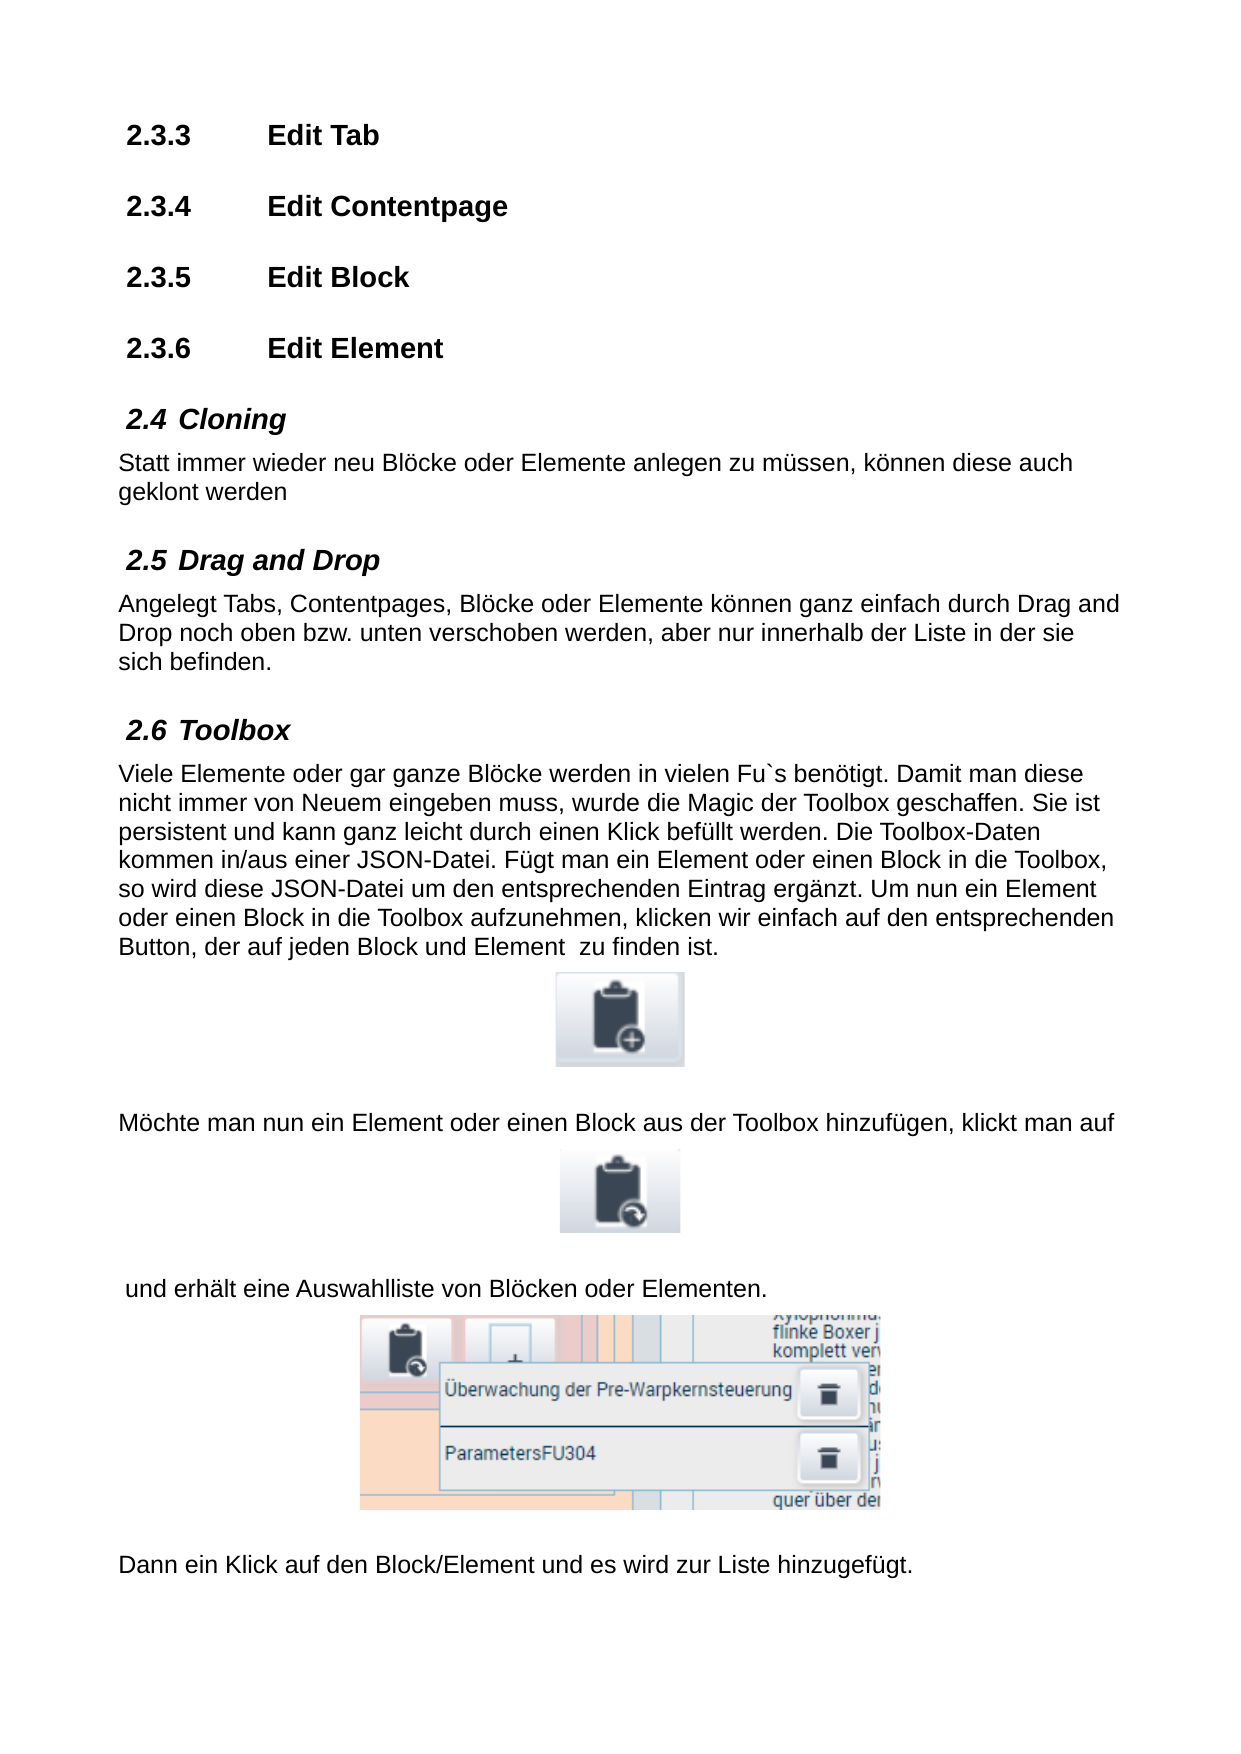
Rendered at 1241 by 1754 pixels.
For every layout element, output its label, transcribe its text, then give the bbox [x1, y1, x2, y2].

text Viele Elemente oder gar ganze Blöcke werden in vielen Fu`s benötigt. Damit man diese nicht immer von Neuem eingeben muss, wurde die Magic der Toolbox geschaffen. Sie ist persistent und kann ganz leicht durch einen Klick befüllt werden. Die Toolbox-Daten kommen in/aus einer JSON-Datei. Fügt man ein Element oder einen Block in die Toolbox, so wird diese JSON-Datei um den entsprechenden Eintrag ergänzt. Um nun ein Element oder einen Block in die Toolbox aufzunehmen, klicken wir einfach auf den entsprechenden Button, der auf jeden Block und Element zu finden ist. [118, 759, 1122, 960]
subtitle Cloning [118, 402, 1122, 436]
text Statt immer wieder neu Blöcke oder Elemente anlegen zu müssen, können diese auch geklont werden [118, 448, 1122, 506]
subtitle Edit Contentpage [118, 189, 1122, 223]
text Dann ein Klick auf den Block/Element und es wird zur Liste hinzugefügt. [118, 1550, 1122, 1579]
text und erhält eine Auswahlliste von Blöcken oder Elementen. [118, 1274, 1122, 1302]
subtitle Edit Element [118, 331, 1122, 365]
text Möchte man nun ein Element oder einen Block aus der Toolbox hinzufügen, klickt man auf [118, 1108, 1122, 1137]
subtitle Edit Block [118, 260, 1122, 294]
subtitle Toolbox [118, 713, 1122, 747]
text Angelegt Tabs, Contentpages, Blöcke oder Elemente können ganz einfach durch Drag and Drop noch oben bzw. unten verschoben werden, aber nur innerhalb der Liste in der sie sich befinden. [118, 589, 1122, 676]
subtitle Edit Tab [118, 118, 1122, 152]
subtitle Drag and Drop [118, 543, 1122, 577]
